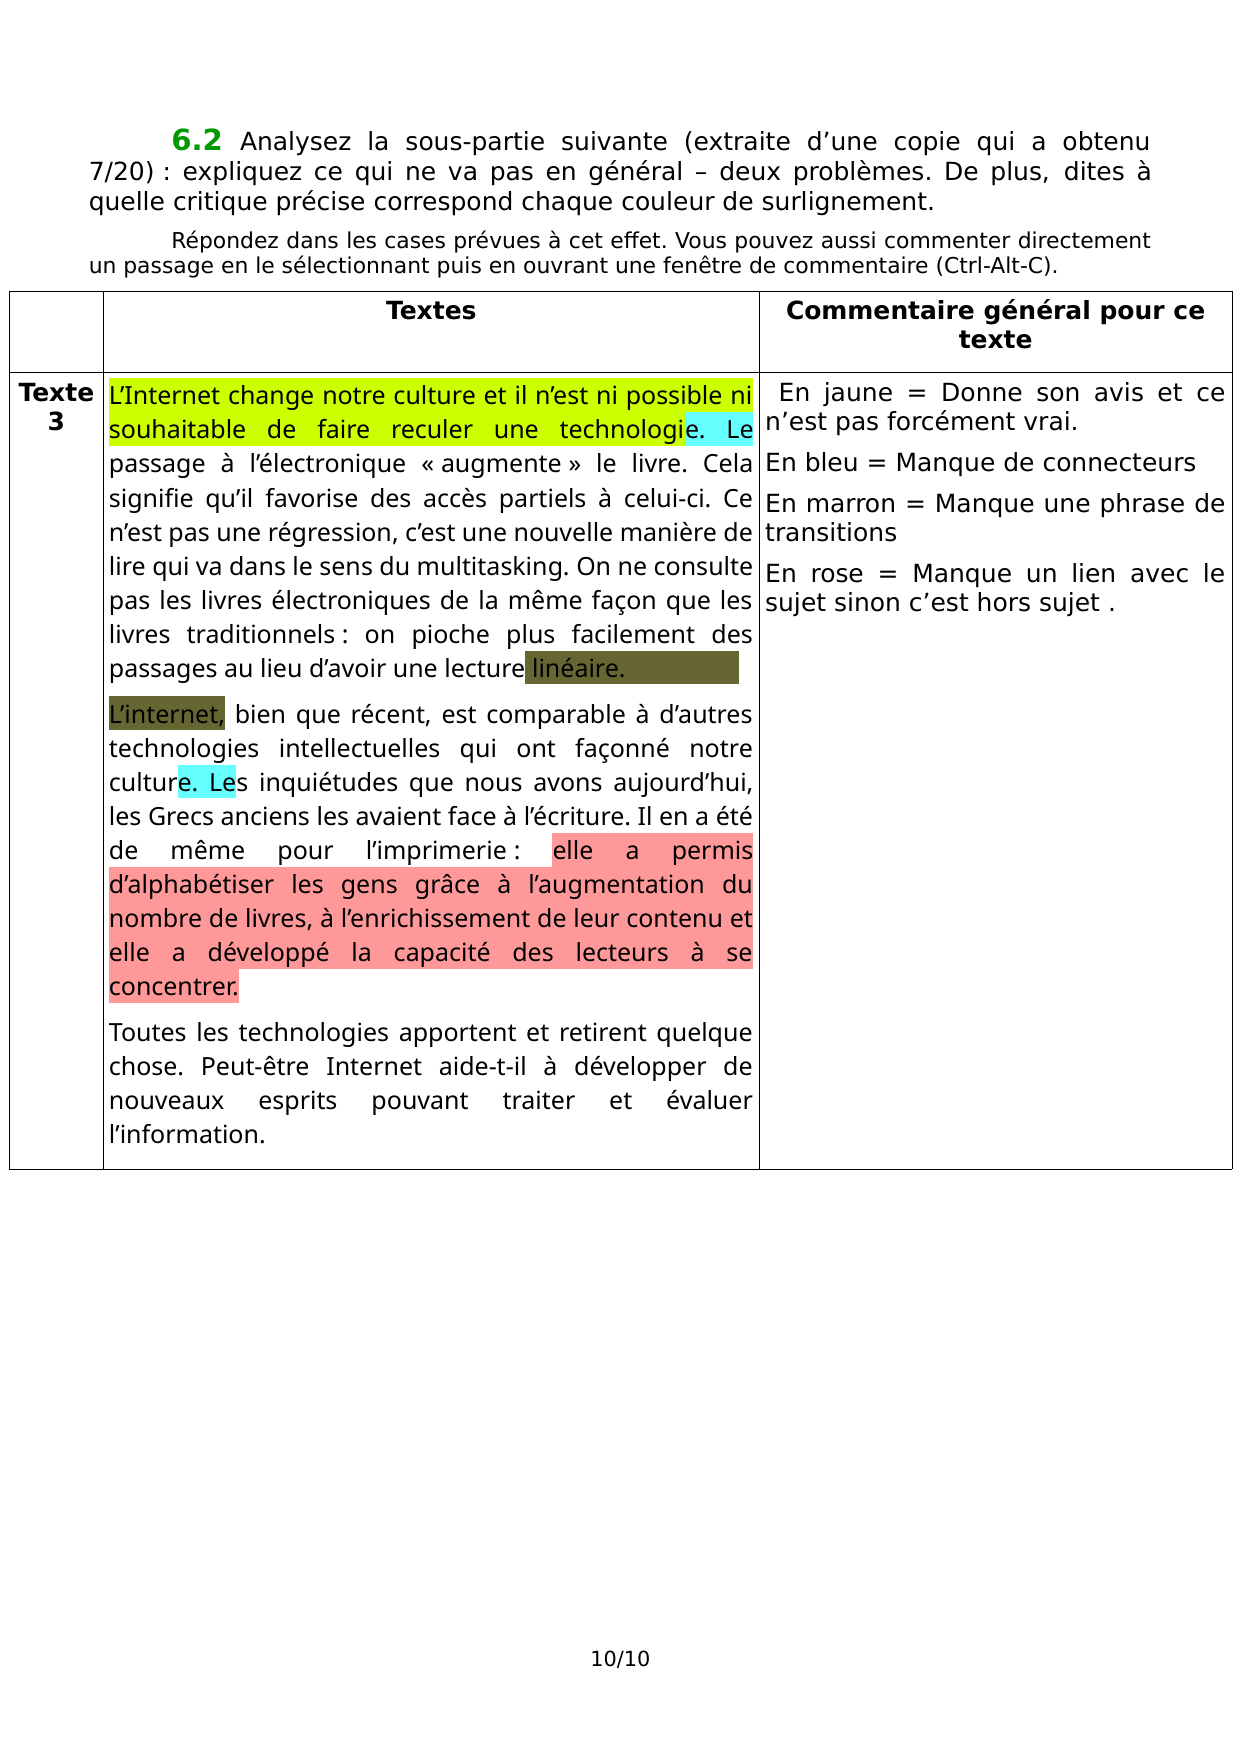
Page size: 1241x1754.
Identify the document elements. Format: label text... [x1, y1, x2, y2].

table_header Commentaire général pour ce texte [760, 292, 1232, 372]
table_cell L’Internet change notre culture et il n’est ni possible ni souhaitable de faire reculer une technologie. Le passage à l’électronique « augmente » le livre. Cela signifie qu’il favorise des accès partiels à celui-ci. Ce n’est pas une régression, c’est une nouvelle manière de lire qui va dans le sens du multitasking. On ne consulte pas les livres électroniques de la même façon que les livres traditionnels : on pioche plus facilement des passages au lieu d’avoir une lecture linéaire. L’internet, bien que récent, est comparable à d’autres technologies intellectuelles qui ont façonné notre culture. Les inquiétudes que nous avons aujourd’hui, les Grecs anciens les avaient face à l’écriture. Il en a été de même pour l’imprimerie : elle a permis d’alphabétiser les gens grâce à l’augmentation du nombre de livres, à l’enrichissement de leur contenu et elle a développé la capacité des lecteurs à se concentrer. Toutes les technologies apportent et retirent quelque chose. Peut-être Internet aide-t-il à développer de nouveaux esprits pouvant traiter et évaluer l’information. [104, 373, 759, 1168]
text 6.2 Analysez la sous-partie suivante (extraite d’une copie qui a obtenu 7/20) : expliquez ce qui ne va pas en général – deux problèmes. De plus, dites à quelle critique précise correspond chaque couleur de surlignement. [88, 124, 1152, 216]
table_cell Texte 3 [10, 373, 103, 1168]
table_header Textes [104, 292, 759, 372]
table_cell En jaune = Donne son avis et ce n’est pas forcément vrai. En bleu = Manque de connecteurs En marron = Manque une phrase de transitions En rose = Manque un lien avec le sujet sinon c’est hors sujet . [760, 373, 1232, 1168]
text Répondez dans les cases prévues à cet effet. Vous pouvez aussi commenter directement un passage en le sélectionnant puis en ouvrant une fenêtre de commentaire (Ctrl-Alt-C). [88, 228, 1152, 279]
table_header [10, 292, 103, 372]
